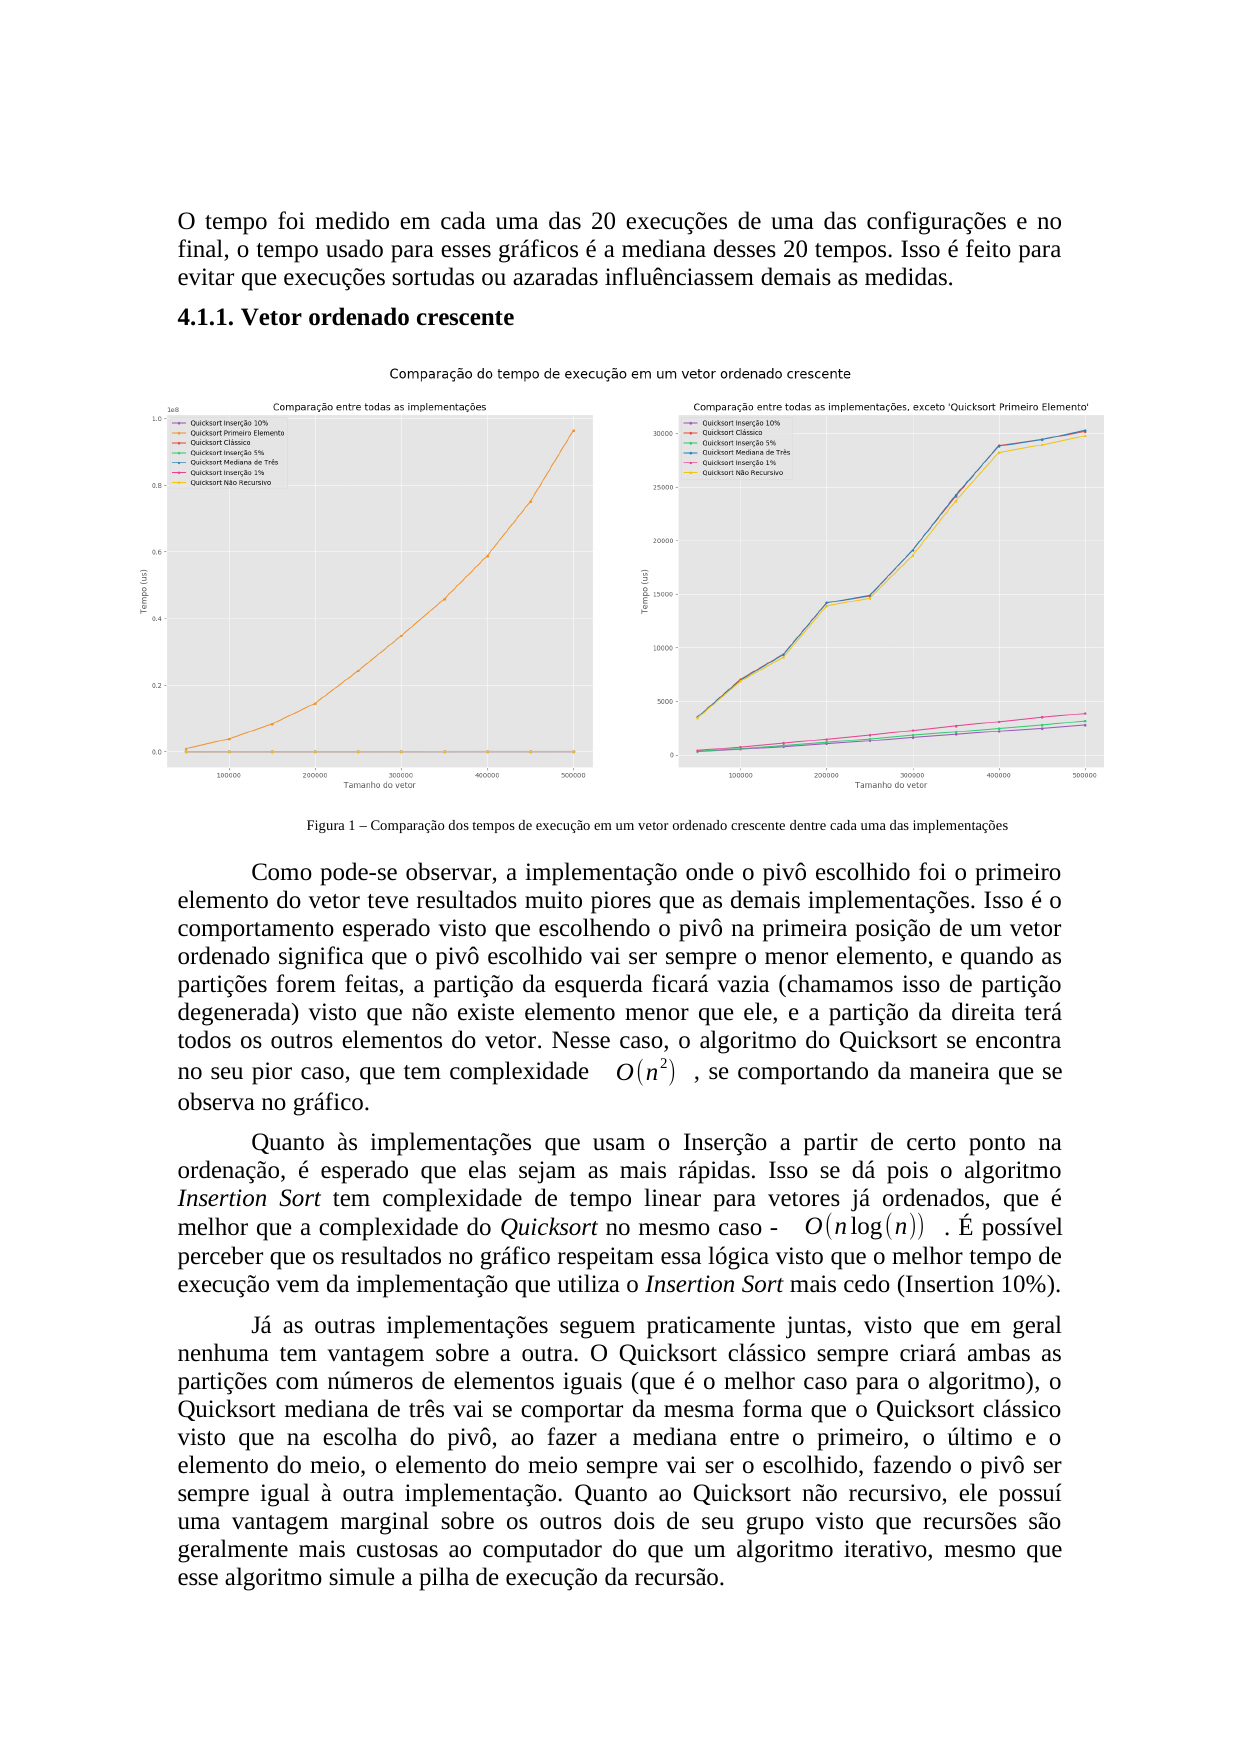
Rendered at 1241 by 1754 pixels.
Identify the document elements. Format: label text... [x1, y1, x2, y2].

text Como pode-se observar, a implementação onde o pivô escolhido foi o primeiro elemento do vetor teve resultados muito piores que as demais implementações. Isso é o comportamento esperado visto que escolhendo o pivô na primeira posição de um vetor ordenado significa que o pivô escolhido vai ser sempre o menor elemento, e quando as partições forem feitas, a partição da esquerda ficará vazia (chamamos isso de partição degenerada) visto que não existe elemento menor que ele, e a partição da direita terá todos os outros elementos do vetor. Nesse caso, o algoritmo do Quicksort se encontra no seu pior caso, que tem complexidade , se comportando da maneira que se observa no gráfico. [177, 858, 1063, 1116]
text O tempo foi medido em cada uma das 20 execuções de uma das configurações e no final, o tempo usado para esses gráficos é a mediana desses 20 tempos. Isso é feito para evitar que execuções sortudas ou azaradas influênciassem demais as medidas. [177, 207, 1063, 291]
text Figura 1 – Comparação dos tempos de execução em um vetor ordenado crescente dentre cada uma das implementações [177, 818, 1063, 846]
picture [15, 359, 1225, 818]
text Já as outras implementações seguem praticamente juntas, visto que em geral nenhuma tem vantagem sobre a outra. O Quicksort clássico sempre criará ambas as partições com números de elementos iguais (que é o melhor caso para o algoritmo), o Quicksort mediana de três vai se comportar da mesma forma que o Quicksort clássico visto que na escolha do pivô, ao fazer a mediana entre o primeiro, o último e o elemento do meio, o elemento do meio sempre vai ser o escolhido, fazendo o pivô ser sempre igual à outra implementação. Quanto ao Quicksort não recursivo, ele possuí uma vantagem marginal sobre os outros dois de seu grupo visto que recursões são geralmente mais custosas ao computador do que um algoritmo iterativo, mesmo que esse algoritmo simule a pilha de execução da recursão. [177, 1311, 1063, 1591]
text Quanto às implementações que usam o Inserção a partir de certo ponto na ordenação, é esperado que elas sejam as mais rápidas. Isso se dá pois o algoritmo Insertion Sort tem complexidade de tempo linear para vetores já ordenados, que é melhor que a complexidade do Quicksort no mesmo caso - . É possível perceber que os resultados no gráfico respeitam essa lógica visto que o melhor tempo de execução vem da implementação que utiliza o Insertion Sort mais cedo (Insertion 10%). [177, 1128, 1063, 1298]
text 4.1.1. Vetor ordenado crescente [177, 303, 1063, 359]
